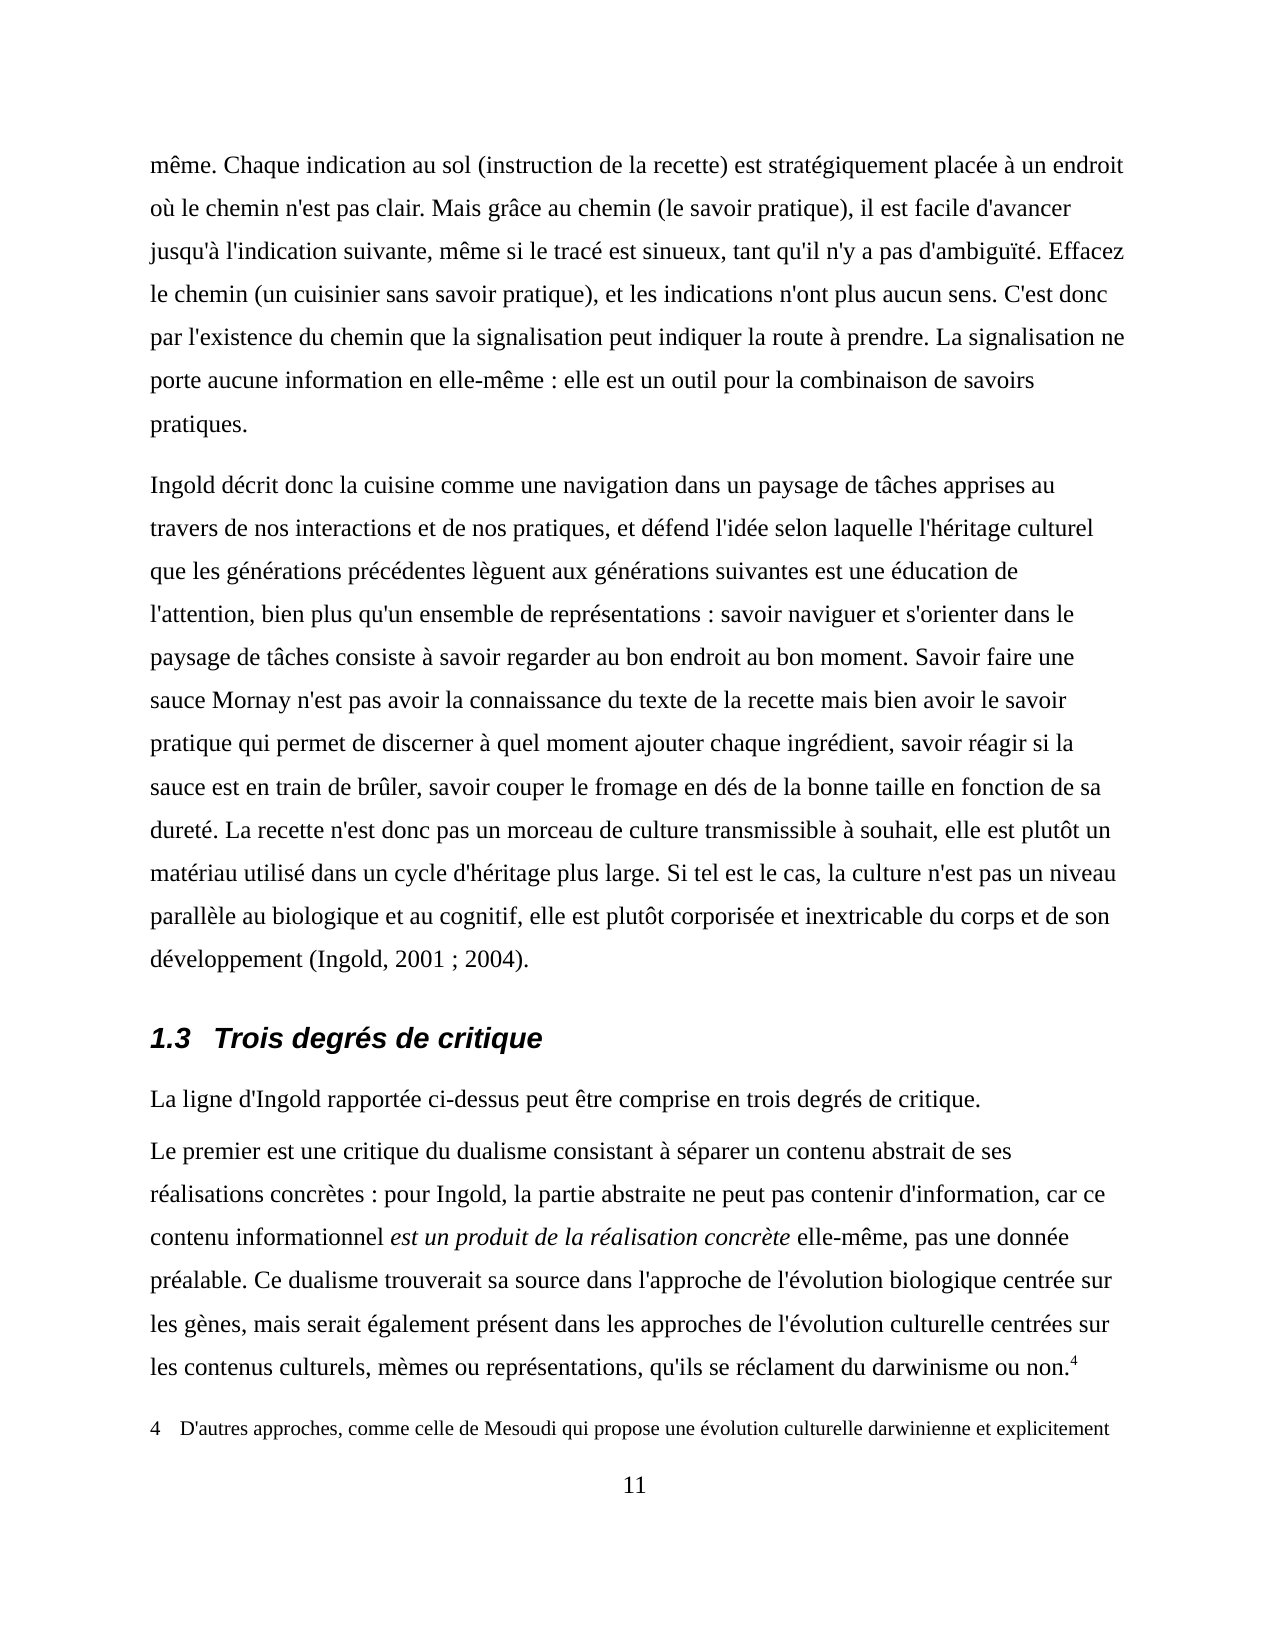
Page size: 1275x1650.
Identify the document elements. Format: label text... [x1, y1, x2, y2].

text La ligne d'Ingold rapportée ci-dessus peut être comprise en trois degrés de critique. [150, 1084, 1125, 1113]
text D'autres approches, comme celle de Mesoudi qui propose une évolution culturelle darwinienne et explicitement [150, 1416, 1125, 1440]
text Le premier est une critique du dualisme consistant à séparer un contenu abstrait de ses réalisations concrètes : pour Ingold, la partie abstraite ne peut pas contenir d'information, car ce contenu informationnel est un produit de la réalisation concrète elle-même, pas une donnée préalable. Ce dualisme trouverait sa source dans l'approche de l'évolution biologique centrée sur les gènes, mais serait également présent dans les approches de l'évolution culturelle centrées sur les contenus culturels, mèmes ou représentations, qu'ils se réclament du darwinisme ou non. [150, 1136, 1125, 1381]
subtitle Trois degrés de critique [150, 1021, 1125, 1055]
text Ingold décrit donc la cuisine comme une navigation dans un paysage de tâches apprises au travers de nos interactions et de nos pratiques, et défend l'idée selon laquelle l'héritage culturel que les générations précédentes lèguent aux générations suivantes est une éducation de l'attention, bien plus qu'un ensemble de représentations : savoir naviguer et s'orienter dans le paysage de tâches consiste à savoir regarder au bon endroit au bon moment. Savoir faire une sauce Mornay n'est pas avoir la connaissance du texte de la recette mais bien avoir le savoir pratique qui permet de discerner à quel moment ajouter chaque ingrédient, savoir réagir si la sauce est en train de brûler, savoir couper le fromage en dés de la bonne taille en fonction de sa dureté. La recette n'est donc pas un morceau de culture transmissible à souhait, elle est plutôt un matériau utilisé dans un cycle d'héritage plus large. Si tel est le cas, la culture n'est pas un niveau parallèle au biologique et au cognitif, elle est plutôt corporisée et inextricable du corps et de son développement (Ingold, 2001 ; 2004). [150, 470, 1125, 973]
text même. Chaque indication au sol (instruction de la recette) est stratégiquement placée à un endroit où le chemin n'est pas clair. Mais grâce au chemin (le savoir pratique), il est facile d'avancer jusqu'à l'indication suivante, même si le tracé est sinueux, tant qu'il n'y a pas d'ambiguïté. Effacez le chemin (un cuisinier sans savoir pratique), et les indications n'ont plus aucun sens. C'est donc par l'existence du chemin que la signalisation peut indiquer la route à prendre. La signalisation ne porte aucune information en elle-même : elle est un outil pour la combinaison de savoirs pratiques. [150, 150, 1125, 437]
